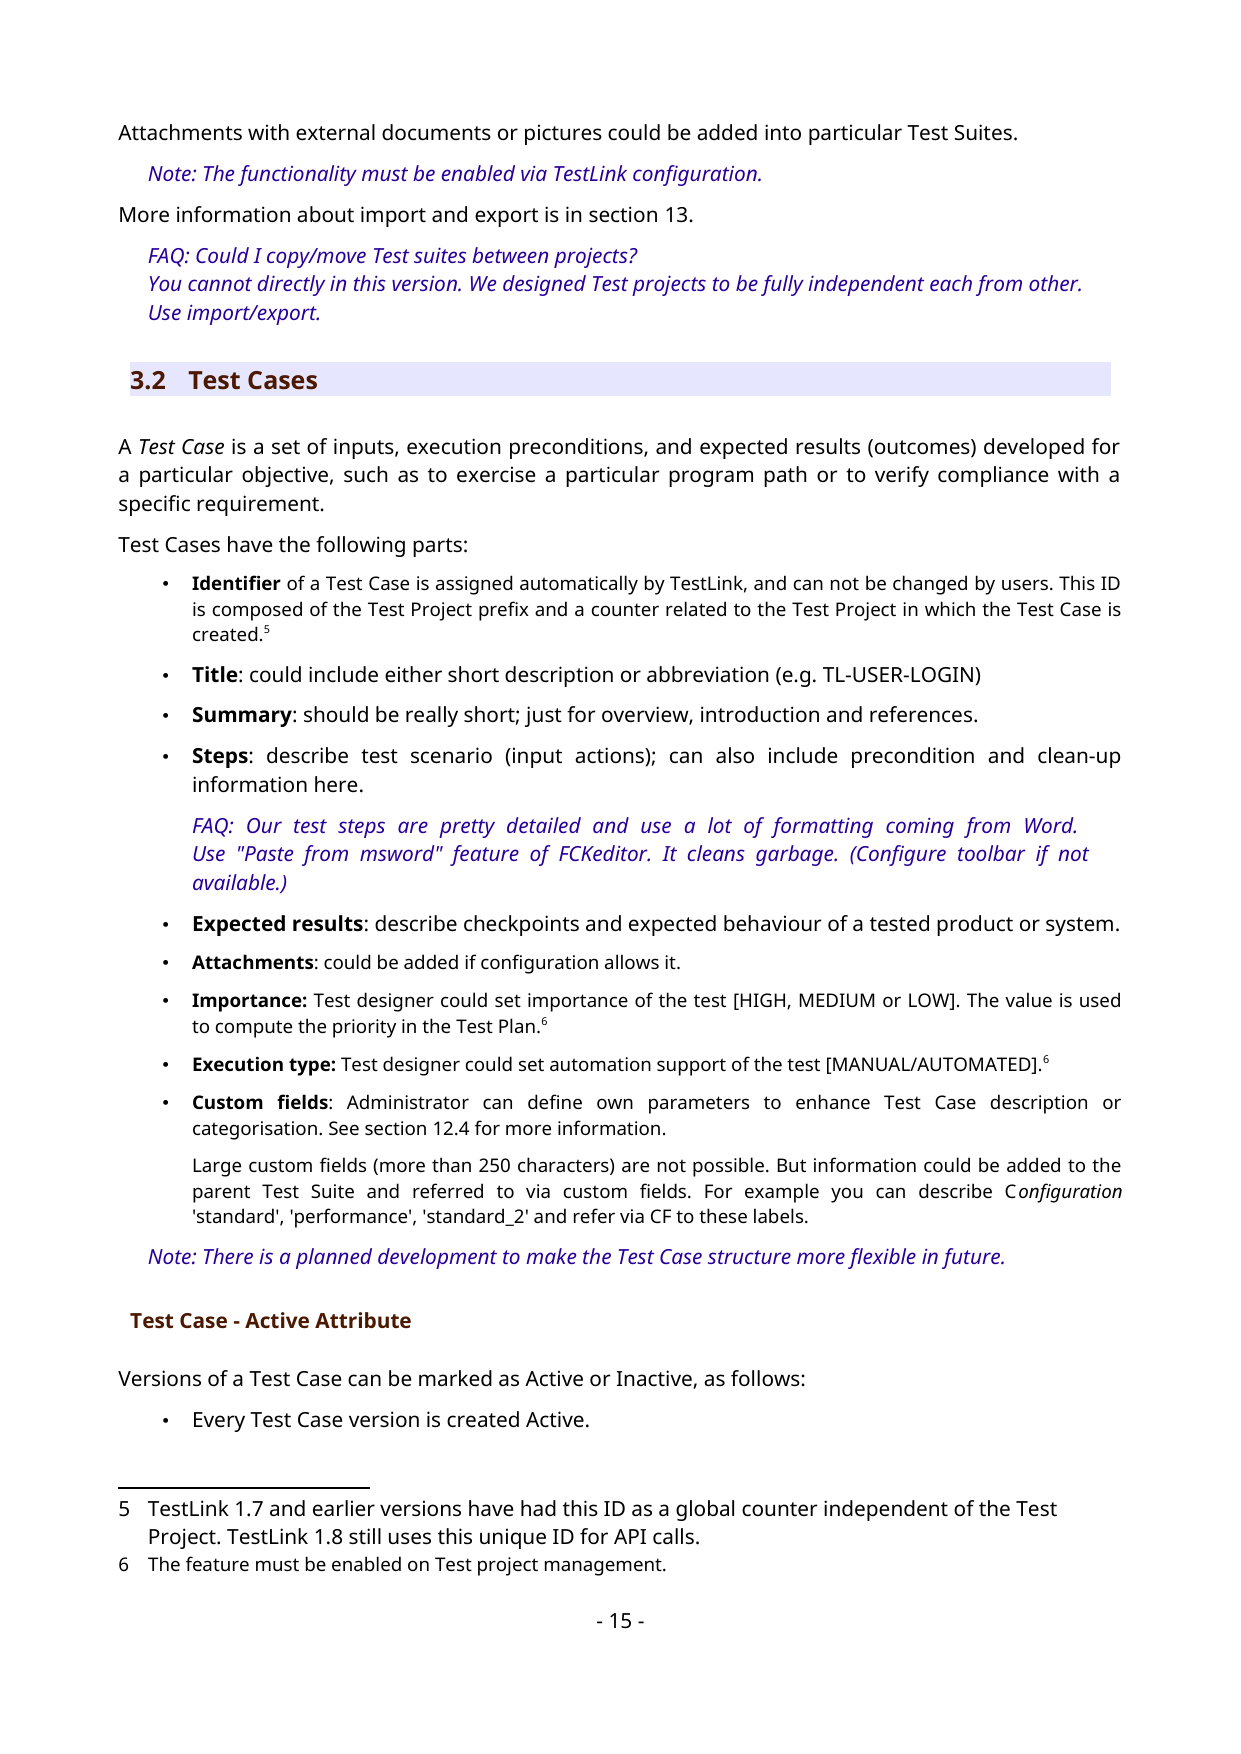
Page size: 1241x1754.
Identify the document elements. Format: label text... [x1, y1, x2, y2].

list Execution type: Test designer could set automation support of the test [MANUAL/AUTOMATED].6 [162, 1051, 1122, 1077]
list TestLink 1.7 and earlier versions have had this ID as a global counter independent of the Test Project. TestLink 1.8 still uses this unique ID for API calls. [118, 1494, 1122, 1551]
text Versions of a Test Case can be marked as Active or Inactive, as follows: [118, 1364, 1122, 1393]
list Custom fields: Administrator can define own parameters to enhance Test Case description or categorisation. See section 8.4 for more information. [162, 1089, 1122, 1140]
list Title: could include either short description or abbreviation (e.g. TL-USER-LOGIN) [162, 660, 1122, 688]
subtitle Test Case - Active Attribute [130, 1306, 1111, 1335]
list The feature must be enabled on Test project management. [118, 1551, 1122, 1576]
text Note: The functionality must be enabled via TestLink configuration. [148, 159, 1093, 187]
list Expected results: describe checkpoints and expected behaviour of a tested product or system. [162, 909, 1122, 937]
list Every Test Case version is created Active. [162, 1405, 1122, 1434]
text Attachments with external documents or pictures could be added into particular Test Suites. [118, 118, 1122, 147]
text More information about import and export is in section 9. [118, 200, 1122, 228]
list Steps: describe test scenario (input actions); can also include precondition and clean-up information here. [162, 742, 1122, 798]
list FAQ: Our test steps are pretty detailed and use a lot of formatting coming from Word. Use "Paste from msword" feature of FCKeditor. It cleans garbage. (Configure toolbar if not available.) [162, 811, 1093, 896]
text A Test Case is a set of inputs, execution preconditions, and expected results (outcomes) developed for a particular objective, such as to exercise a particular program path or to verify compliance with a specific requirement. [118, 432, 1122, 517]
list Summary: should be really short; just for overview, introduction and references. [162, 701, 1122, 729]
list Identifier of a Test Case is assigned automatically by TestLink, and can not be changed by users. This ID is composed of the Test Project prefix and a counter related to the Test Project in which the Test Case is created. [162, 571, 1122, 647]
text Note: There is a planned development to make the Test Case structure more flexible in future. [148, 1242, 1093, 1270]
text Test Cases have the following parts: [118, 530, 1122, 558]
list Large custom fields (more than 250 characters) are not possible. But information could be added to the parent Test Suite and referred to via custom fields. For example you can describe Configuration 'standard', 'performance', 'standard_2' and refer via CF to these labels. [162, 1153, 1122, 1229]
list Importance: Test designer could set importance of the test [HIGH, MEDIUM or LOW]. The value is used to compute the priority in the Test Plan. [162, 988, 1122, 1039]
subtitle Test Cases [130, 362, 1111, 396]
list Attachments: could be added if configuration allows it. [162, 950, 1122, 975]
text FAQ: Could I copy/move Test suites between projects? You cannot directly in this version. We designed Test projects to be fully independent each from other. Use import/export. [148, 241, 1093, 326]
